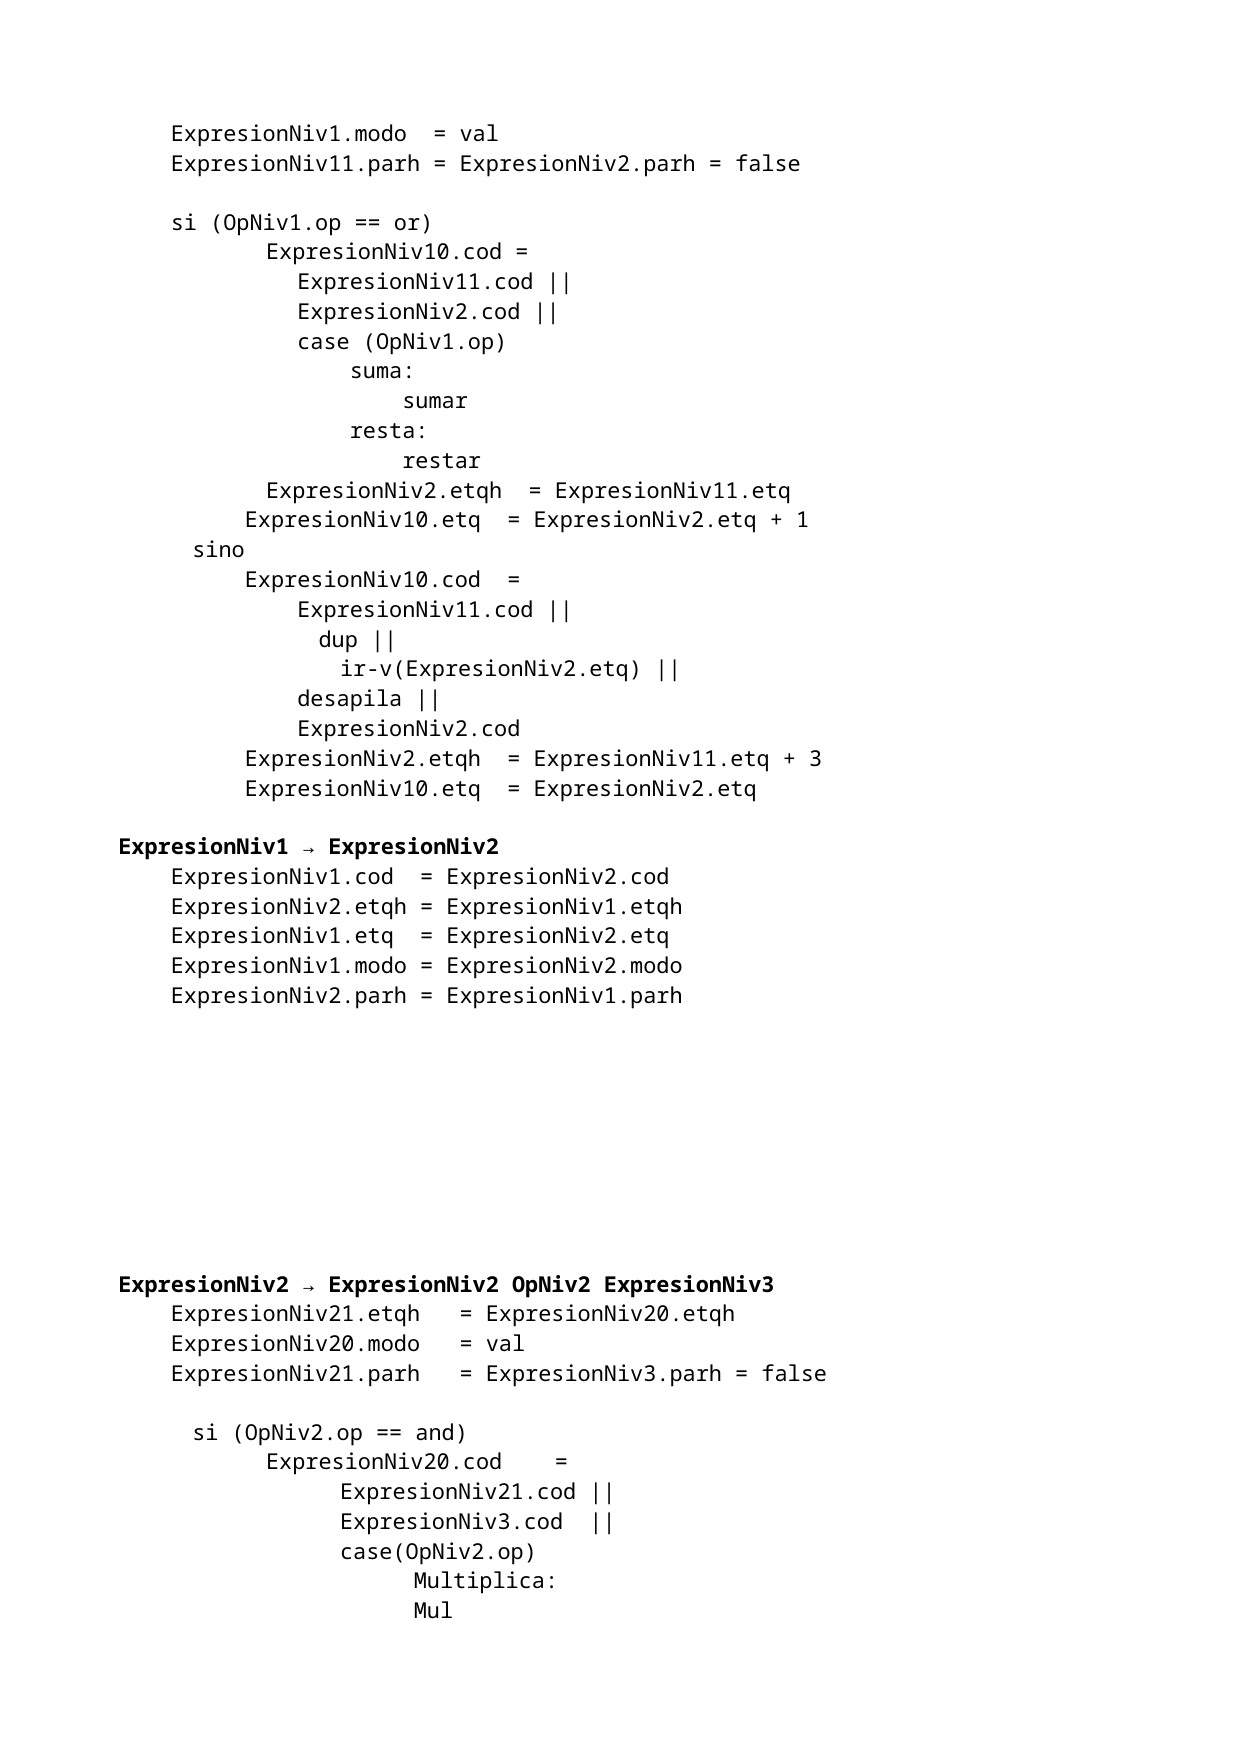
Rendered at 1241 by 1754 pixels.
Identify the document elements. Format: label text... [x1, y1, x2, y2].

text ExpresionNiv20.modo = val [118, 1328, 1122, 1358]
text si (OpNiv2.op == and) [118, 1416, 1122, 1446]
text ExpresionNiv3.cod || [118, 1506, 1122, 1536]
text ExpresionNiv21.parh = ExpresionNiv3.parh = false [118, 1358, 1122, 1388]
text ExpresionNiv2.parh = ExpresionNiv1.parh [118, 980, 1122, 1010]
text Multiplica: [118, 1565, 1122, 1595]
text ExpresionNiv1.etq = ExpresionNiv2.etq [118, 920, 1122, 950]
text ExpresionNiv10.cod = [118, 236, 1122, 266]
text case(OpNiv2.op) [118, 1536, 1122, 1565]
text ExpresionNiv2.etqh = ExpresionNiv11.etq + 3 [118, 743, 1122, 772]
text ExpresionNiv21.cod || [118, 1476, 1122, 1506]
text ExpresionNiv2 → ExpresionNiv2 OpNiv2 ExpresionNiv3 [118, 1268, 1122, 1298]
text case (OpNiv1.op) [118, 326, 1122, 355]
text ExpresionNiv2.etqh = ExpresionNiv11.etq [118, 474, 1122, 504]
text ExpresionNiv20.cod = [118, 1446, 1122, 1476]
text ExpresionNiv2.etqh = ExpresionNiv1.etqh [118, 891, 1122, 920]
text ir-v(ExpresionNiv2.etq) || [118, 653, 1122, 683]
text ExpresionNiv1 → ExpresionNiv2 [118, 831, 1122, 861]
text restar [118, 445, 1122, 474]
text suma: [118, 355, 1122, 385]
text dup || [118, 623, 1122, 653]
text ExpresionNiv2.cod [118, 713, 1122, 743]
text sumar [118, 385, 1122, 415]
text ExpresionNiv11.cod || [118, 594, 1122, 623]
text ExpresionNiv2.cod || [118, 296, 1122, 326]
text ExpresionNiv1.modo = ExpresionNiv2.modo [118, 950, 1122, 980]
text resta: [118, 415, 1122, 445]
text ExpresionNiv1.modo = val [118, 118, 1122, 148]
text ExpresionNiv10.cod = [118, 564, 1122, 594]
text si (OpNiv1.op == or) [118, 206, 1122, 236]
text desapila || [118, 683, 1122, 713]
text sino [118, 534, 1122, 564]
text ExpresionNiv10.etq = ExpresionNiv2.etq [118, 772, 1122, 802]
text ExpresionNiv10.etq = ExpresionNiv2.etq + 1 [118, 504, 1122, 534]
text ExpresionNiv1.cod = ExpresionNiv2.cod [118, 861, 1122, 891]
text ExpresionNiv21.etqh = ExpresionNiv20.etqh [118, 1298, 1122, 1328]
text Mul [118, 1595, 1122, 1625]
text ExpresionNiv11.cod || [118, 266, 1122, 296]
text ExpresionNiv11.parh = ExpresionNiv2.parh = false [118, 148, 1122, 178]
